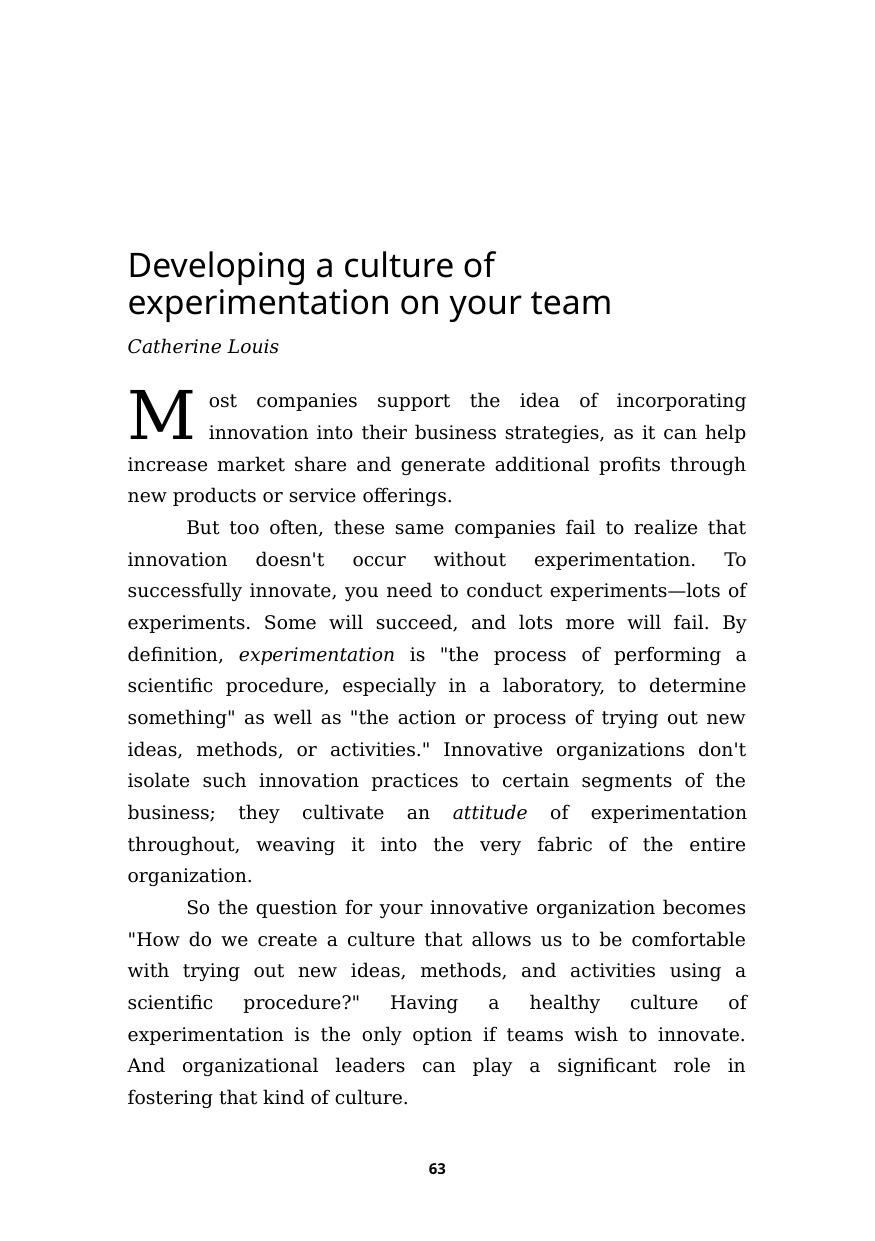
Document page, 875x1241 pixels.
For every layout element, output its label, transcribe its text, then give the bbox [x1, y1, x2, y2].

text Catherine Louis [127, 336, 747, 358]
text But too often, these same companies fail to realize that innovation doesn't occur without experimentation. To successfully innovate, you need to conduct experiments—lots of experiments. Some will succeed, and lots more will fail. By definition, experimentation is "the process of performing a scientific procedure, especially in a laboratory, to determine something" as well as "the action or process of trying out new ideas, methods, or activities." Innovative organizations don't isolate such innovation practices to certain segments of the business; they cultivate an attitude of experimentation throughout, weaving it into the very fabric of the entire organization. [127, 517, 747, 887]
subtitle Developing a culture of experimentation on your team [127, 246, 747, 324]
text So the question for your innovative organization becomes "How do we create a culture that allows us to be comfortable with trying out new ideas, methods, and activities using a scientific procedure?" Having a healthy culture of experimentation is the only option if teams wish to innovate. And organizational leaders can play a significant role in fostering that kind of culture. [127, 897, 747, 1109]
text Most companies support the idea of incorporating innovation into their business strategies, as it can help increase market share and generate additional profits through new products or service offerings. [127, 390, 747, 507]
